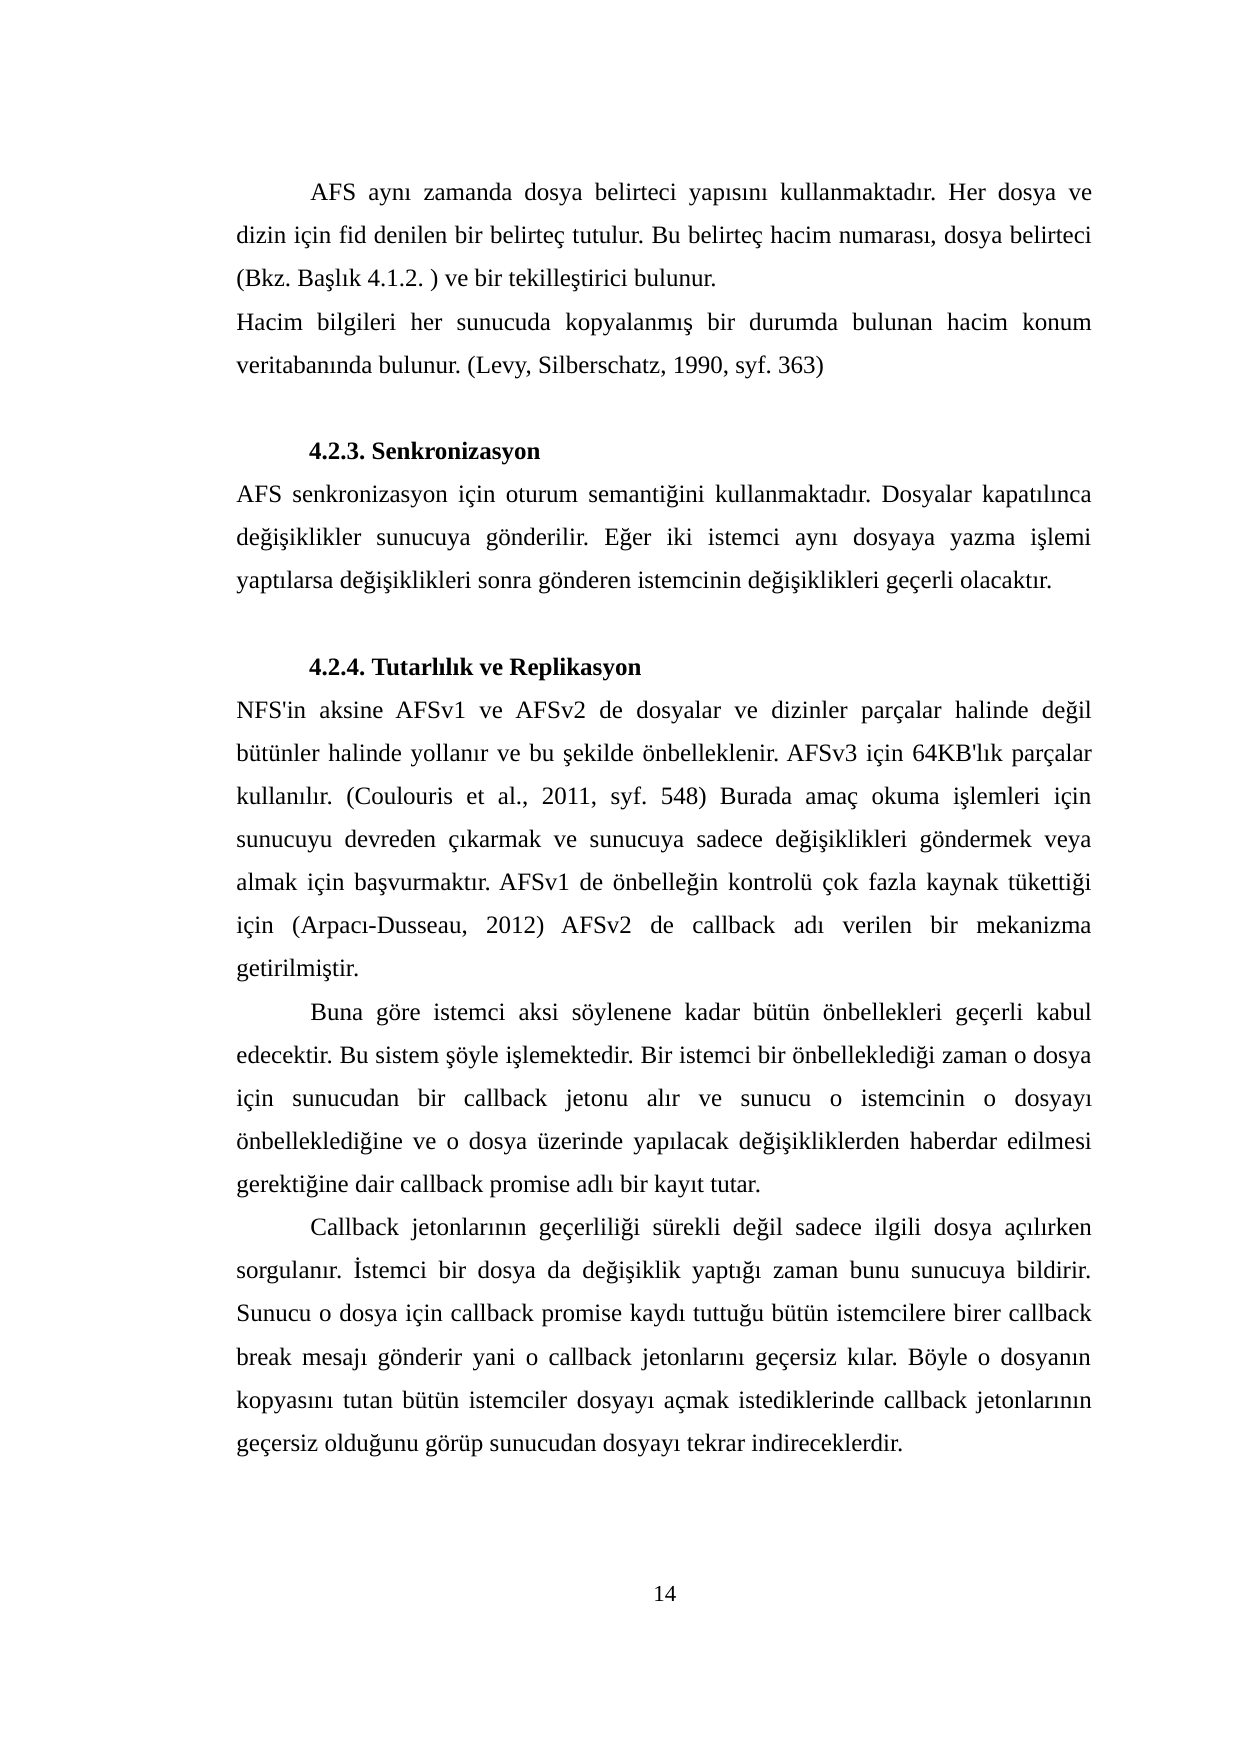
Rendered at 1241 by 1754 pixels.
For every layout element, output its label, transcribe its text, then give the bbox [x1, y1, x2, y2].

text Callback jetonlarının geçerliliği sürekli değil sadece ilgili dosya açılırken sorgulanır. İstemci bir dosya da değişiklik yaptığı zaman bunu sunucuya bildirir. Sunucu o dosya için callback promise kaydı tuttuğu bütün istemcilere birer callback break mesajı gönderir yani o callback jetonlarını geçersiz kılar. Böyle o dosyanın kopyasını tutan bütün istemciler dosyayı açmak istediklerinde callback jetonlarının geçersiz olduğunu görüp sunucudan dosyayı tekrar indireceklerdir. [236, 1212, 1093, 1457]
text AFS senkronizasyon için oturum semantiğini kullanmaktadır. Dosyalar kapatılınca değişiklikler sunucuya gönderilir. Eğer iki istemci aynı dosyaya yazma işlemi yaptılarsa değişiklikleri sonra gönderen istemcinin değişiklikleri geçerli olacaktır. [236, 479, 1093, 594]
text AFS aynı zamanda dosya belirteci yapısını kullanmaktadır. Her dosya ve dizin için fid denilen bir belirteç tutulur. Bu belirteç hacim numarası, dosya belirteci (Bkz. Başlık 4.1.2) ve bir tekilleştirici bulunur. [236, 177, 1093, 292]
subtitle Tutarlılık ve Replikasyon [309, 652, 1093, 680]
text NFS'in aksine AFSv1 ve AFSv2 de dosyalar ve dizinler parçalar halinde değil bütünler halinde yollanır ve bu şekilde önbelleklenir. AFSv3 için 64KB'lık parçalar kullanılır. (Coulouris et al., 2011, syf. 548) Burada amaç okuma işlemleri için sunucuyu devreden çıkarmak ve sunucuya sadece değişiklikleri göndermek veya almak için başvurmaktır. AFSv1 de önbelleğin kontrolü çok fazla kaynak tükettiği için (Arpacı-Dusseau, 2012) AFSv2 de callback adı verilen bir mekanizma getirilmiştir. [236, 695, 1093, 982]
text Hacim bilgileri her sunucuda kopyalanmış bir durumda bulunan hacim konum veritabanında bulunur. (Levy, Silberschatz, 1990, syf. 363) [236, 307, 1093, 378]
subtitle Senkronizasyon [309, 436, 1093, 465]
text Buna göre istemci aksi söylenene kadar bütün önbellekleri geçerli kabul edecektir. Bu sistem şöyle işlemektedir. Bir istemci bir önbelleklediği zaman o dosya için sunucudan bir callback jetonu alır ve sunucu o istemcinin o dosyayı önbelleklediğine ve o dosya üzerinde yapılacak değişikliklerden haberdar edilmesi gerektiğine dair callback promise adlı bir kayıt tutar. [236, 997, 1093, 1198]
